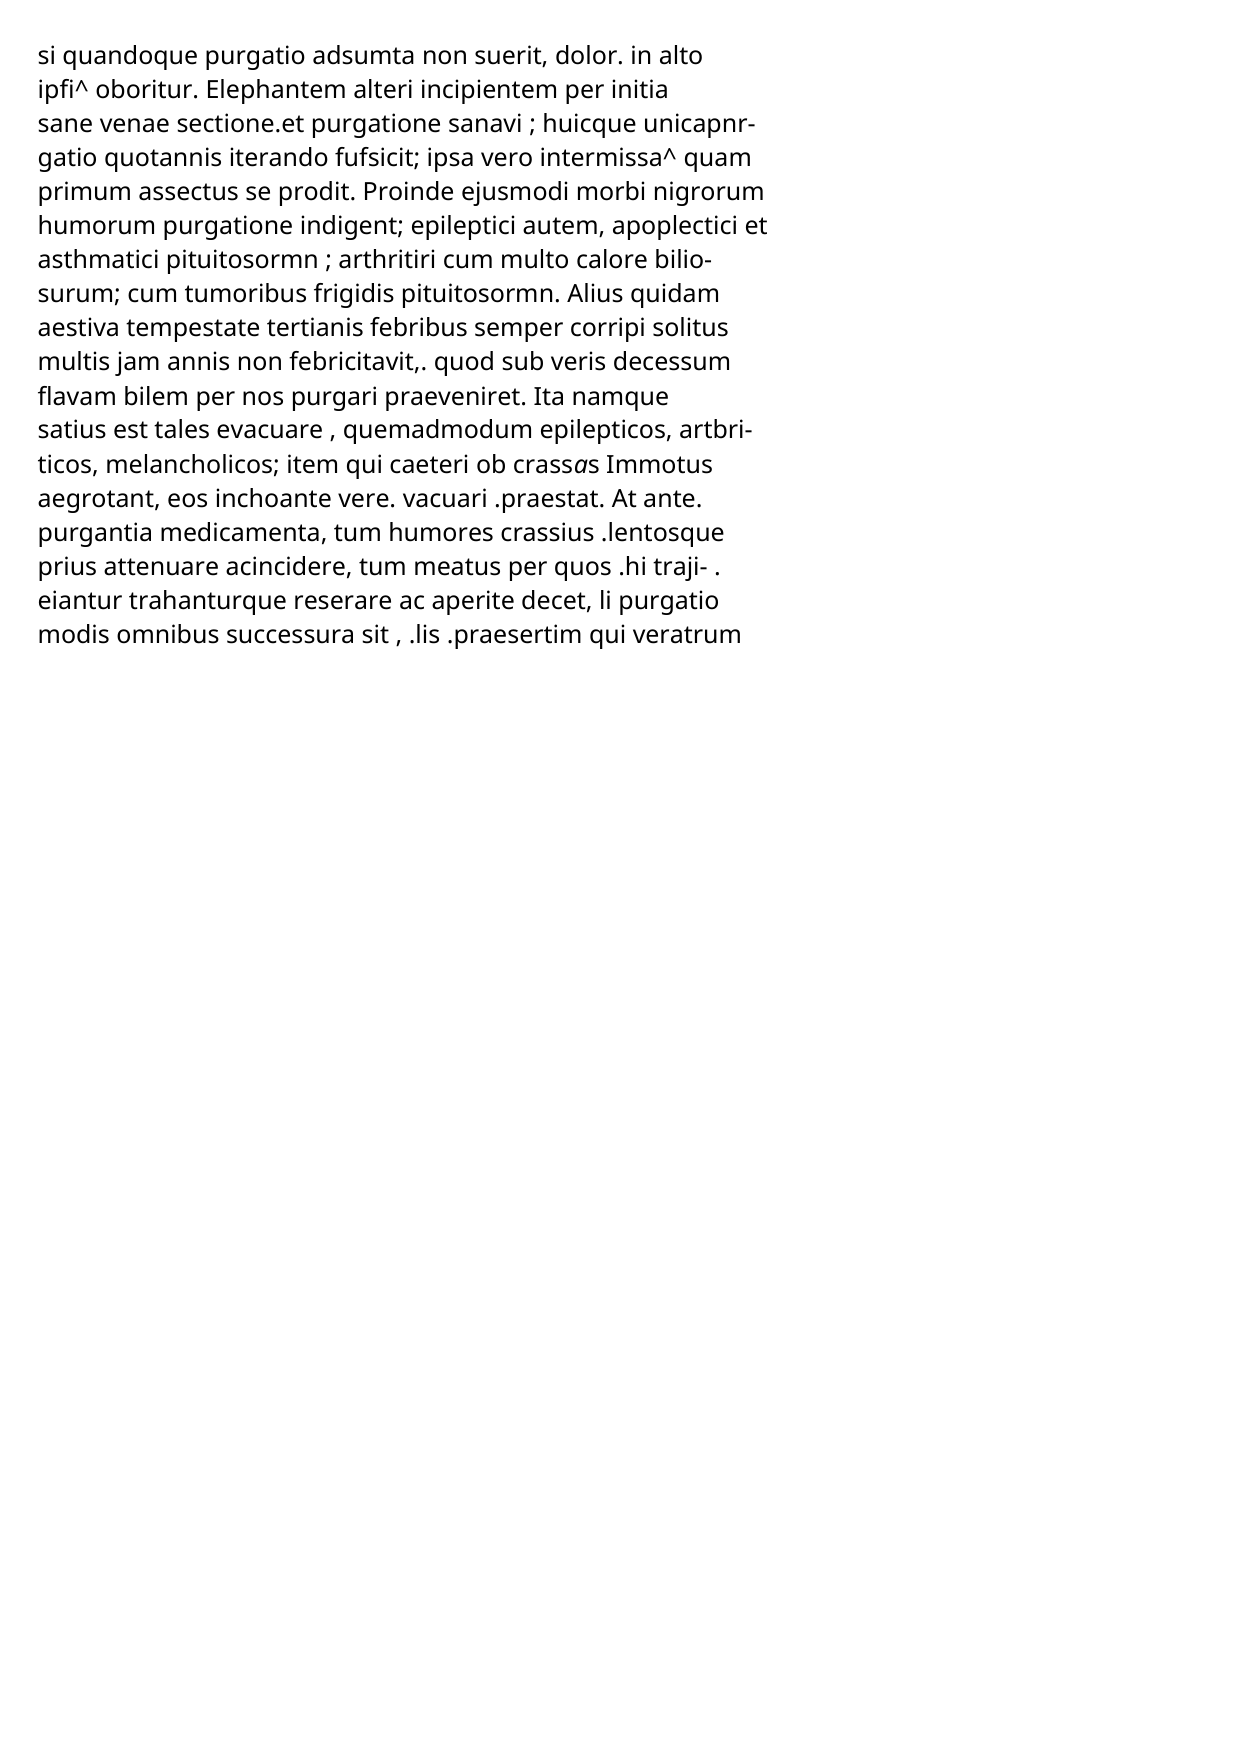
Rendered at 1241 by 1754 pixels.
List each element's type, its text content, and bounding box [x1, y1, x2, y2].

text si quandoque purgatio adsumta non suerit, dolor. in alto ipfi^ oboritur. Elephantem alteri incipientem per initia sane venae sectione.et purgatione sanavi ; huicque unicapnr- gatio quotannis iterando fufsicit; ipsa vero intermissa^ quam primum assectus se prodit. Proinde ejusmodi morbi nigrorum humorum purgatione indigent; epileptici autem, apoplectici et asthmatici pituitosormn ; arthritiri cum multo calore bilio- surum; cum tumoribus frigidis pituitosormn. Alius quidam aestiva tempestate tertianis febribus semper corripi solitus multis jam annis non febricitavit,. quod sub veris decessum flavam bilem per nos purgari praeveniret. Ita namque satius est tales evacuare , quemadmodum epilepticos, artbri- ticos, melancholicos; item qui caeteri ob crassas Immotus aegrotant, eos inchoante vere. vacuari .praestat. At ante. purgantia medicamenta, tum humores crassius .lentosque prius attenuare acincidere, tum meatus per quos .hi traji- . eiantur trahanturque reserare ac aperite decet, li purgatio modis omnibus successura sit , .lis .praesertim qui veratrum [37, 37, 1203, 651]
